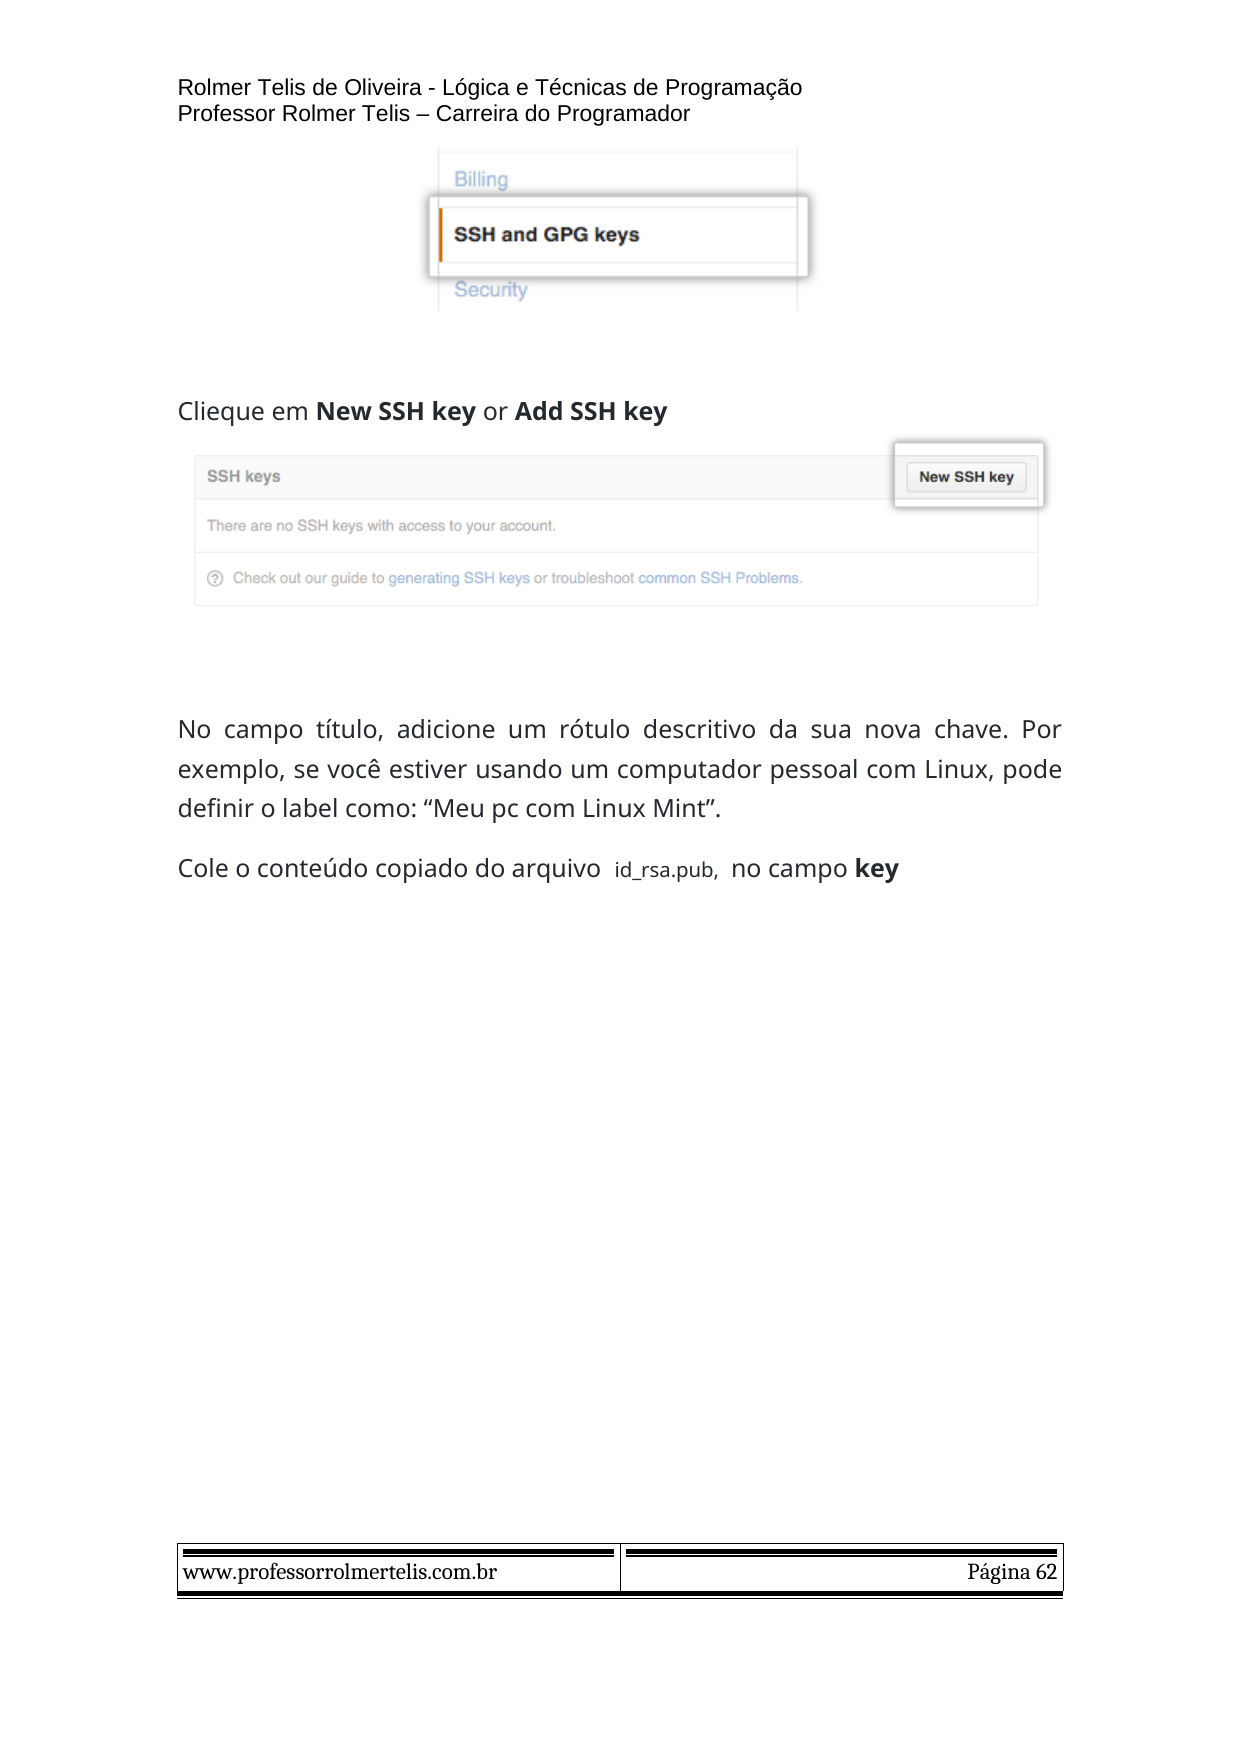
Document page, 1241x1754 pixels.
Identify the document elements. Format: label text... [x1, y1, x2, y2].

text No campo título, adicione um rótulo descritivo da sua nova chave. Por exemplo, se você estiver usando um computador pessoal com Linux, pode definir o label como: “Meu pc com Linux Mint”. [177, 712, 1063, 824]
picture [177, 432, 1063, 632]
text Clieque em New SSH key or Add SSH key [177, 393, 1063, 428]
picture [416, 147, 824, 311]
text Cole o conteúdo copiado do arquivo id_rsa.pub, no campo key [177, 851, 1063, 884]
